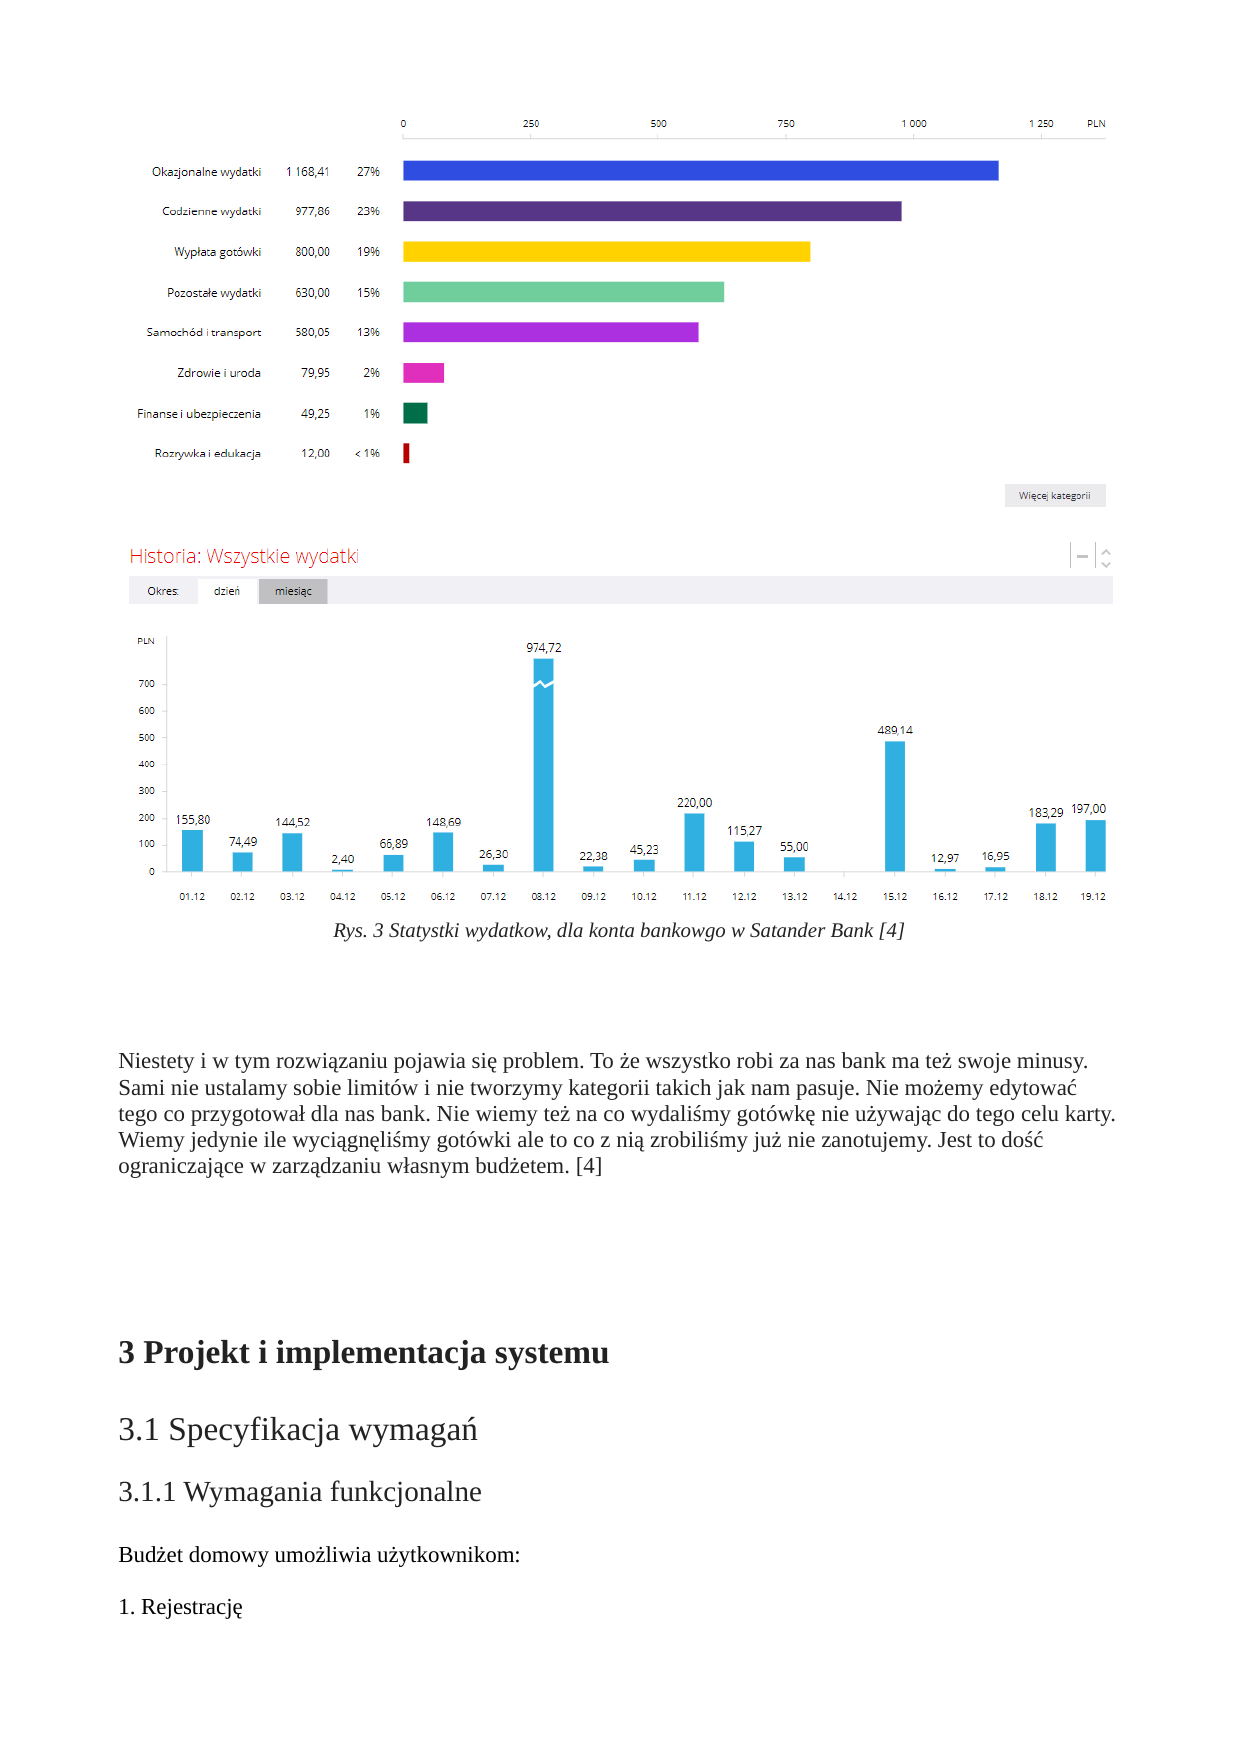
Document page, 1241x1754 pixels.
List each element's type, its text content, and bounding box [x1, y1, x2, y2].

text 3.1 Specyfikacja wymagań [118, 1409, 1122, 1447]
text Niestety i w tym rozwiązaniu pojawia się problem. To że wszystko robi za nas bank ma też swoje minusy. Sami nie ustalamy sobie limitów i nie tworzymy kategorii takich jak nam pasuje. Nie możemy edytować tego co przygotował dla nas bank. Nie wiemy też na co wydaliśmy gotówkę nie używając do tego celu karty. Wiemy jedynie ile wyciągnęliśmy gotówki ale to co z nią zrobiliśmy już nie zanotujemy. Jest to dość ograniczające w zarządzaniu własnym budżetem. [4] [118, 1047, 1122, 1179]
text 3.1.1 Wymagania funkcjonalne [118, 1474, 1122, 1507]
text Rys. 3 Statystki wydatkow, dla konta bankowgo w Satander Bank [4] [118, 918, 1122, 942]
text 3 Projekt i implementacja systemu [118, 1332, 1122, 1371]
text Budżet domowy umożliwia użytkownikom: [118, 1541, 1122, 1567]
picture [118, 118, 1138, 918]
text 1. Rejestrację [118, 1593, 1122, 1620]
